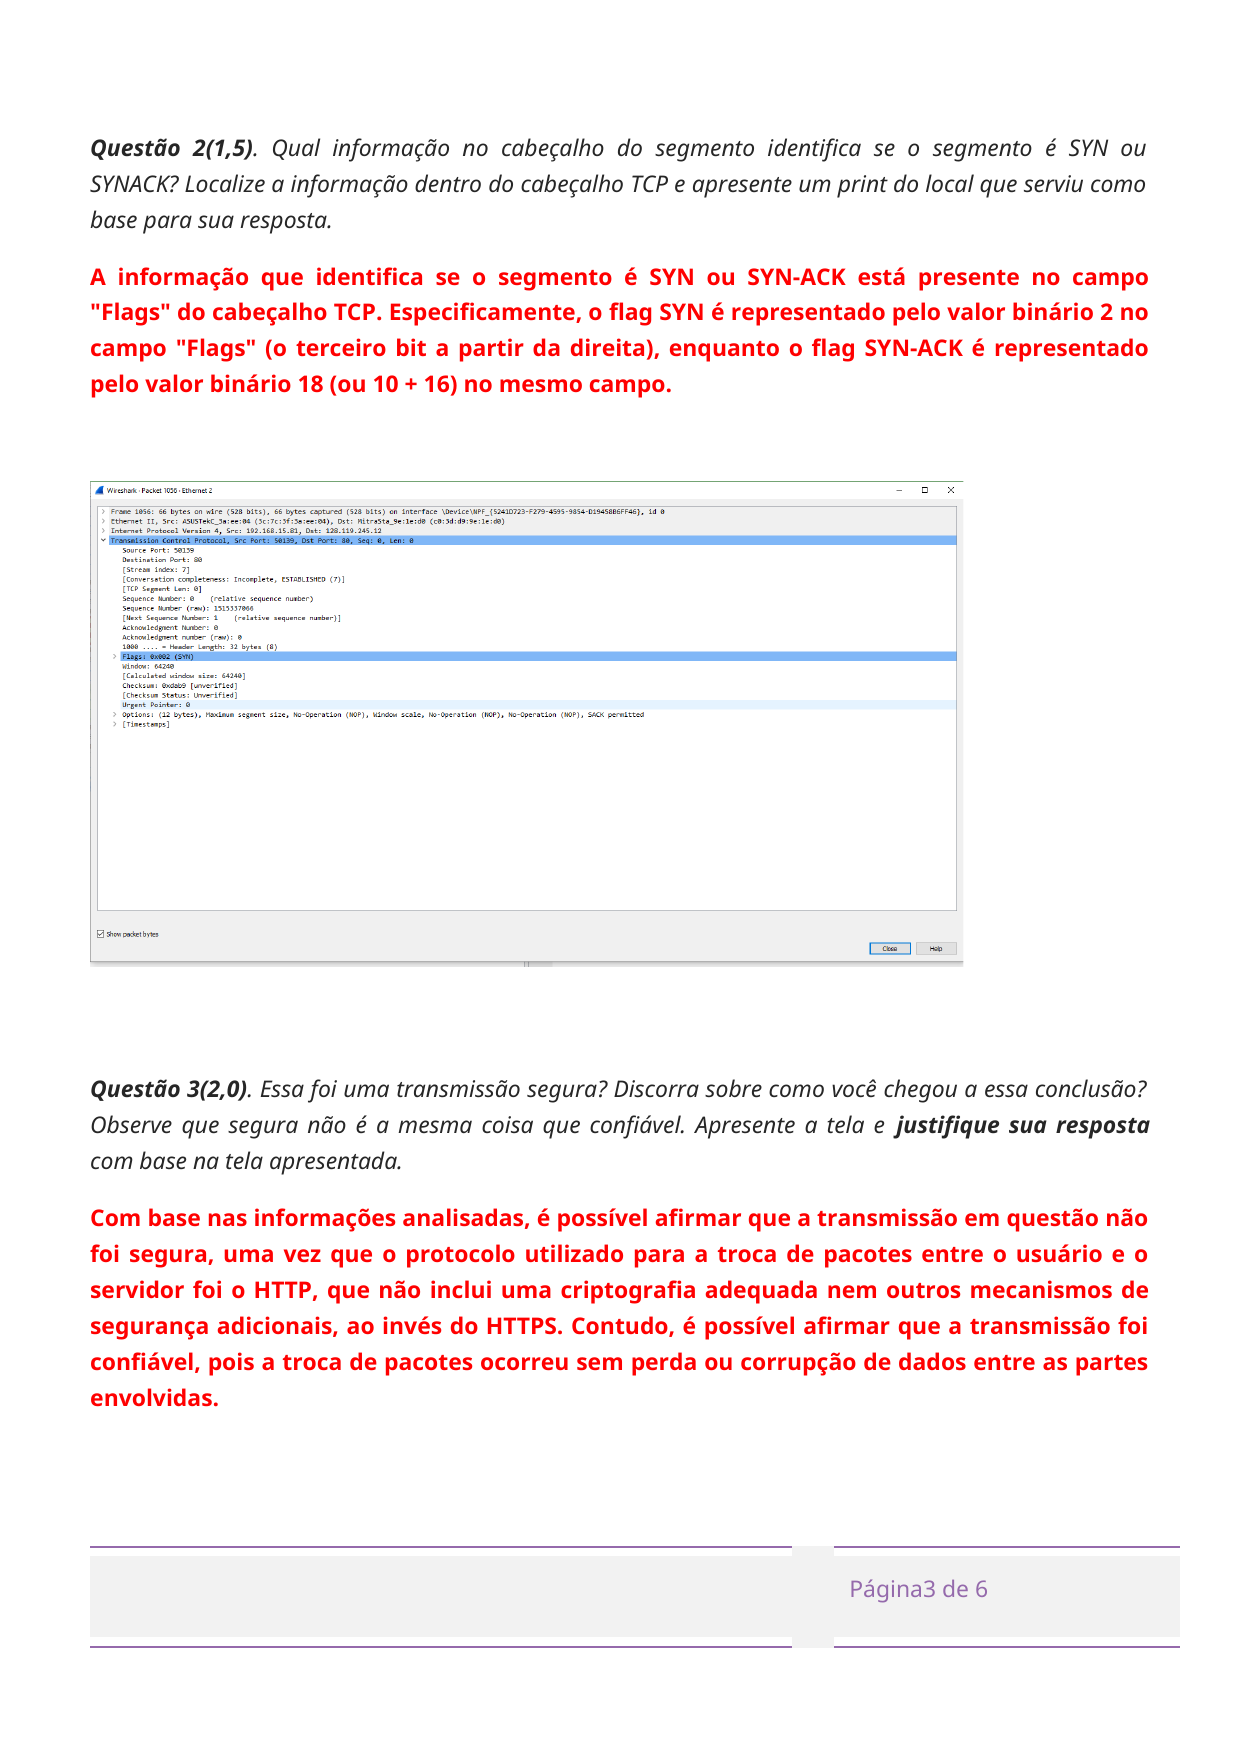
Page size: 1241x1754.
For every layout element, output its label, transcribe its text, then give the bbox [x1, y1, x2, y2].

text A informação que identifica se o segmento é SYN ou SYN-ACK está presente no campo "Flags" do cabeçalho TCP. Especificamente, o flag SYN é representado pelo valor binário 2 no campo "Flags" (o terceiro bit a partir da direita), enquanto o flag SYN-ACK é representado pelo valor binário 18 (ou 10 + 16) no mesmo campo. [90, 260, 1150, 399]
picture [90, 481, 964, 967]
text Questão 3(2,0). Essa foi uma transmissão segura? Discorra sobre como você chegou a essa conclusão? Observe que segura não é a mesma coisa que confiável. Apresente a tela e justifique sua resposta com base na tela apresentada. [90, 1073, 1150, 1176]
text Questão 2(1,5). Qual informação no cabeçalho do segmento identifica se o segmento é SYN ou SYNACK? Localize a informação dentro do cabeçalho TCP e apresente um print do local que serviu como base para sua resposta. [90, 132, 1150, 235]
text Com base nas informações analisadas, é possível afirmar que a transmissão em questão não foi segura, uma vez que o protocolo utilizado para a troca de pacotes entre o usuário e o servidor foi o HTTP, que não inclui uma criptografia adequada nem outros mecanismos de segurança adicionais, ao invés do HTTPS. Contudo, é possível afirmar que a transmissão foi confiável, pois a troca de pacotes ocorreu sem perda ou corrupção de dados entre as partes envolvidas. [90, 1202, 1150, 1413]
